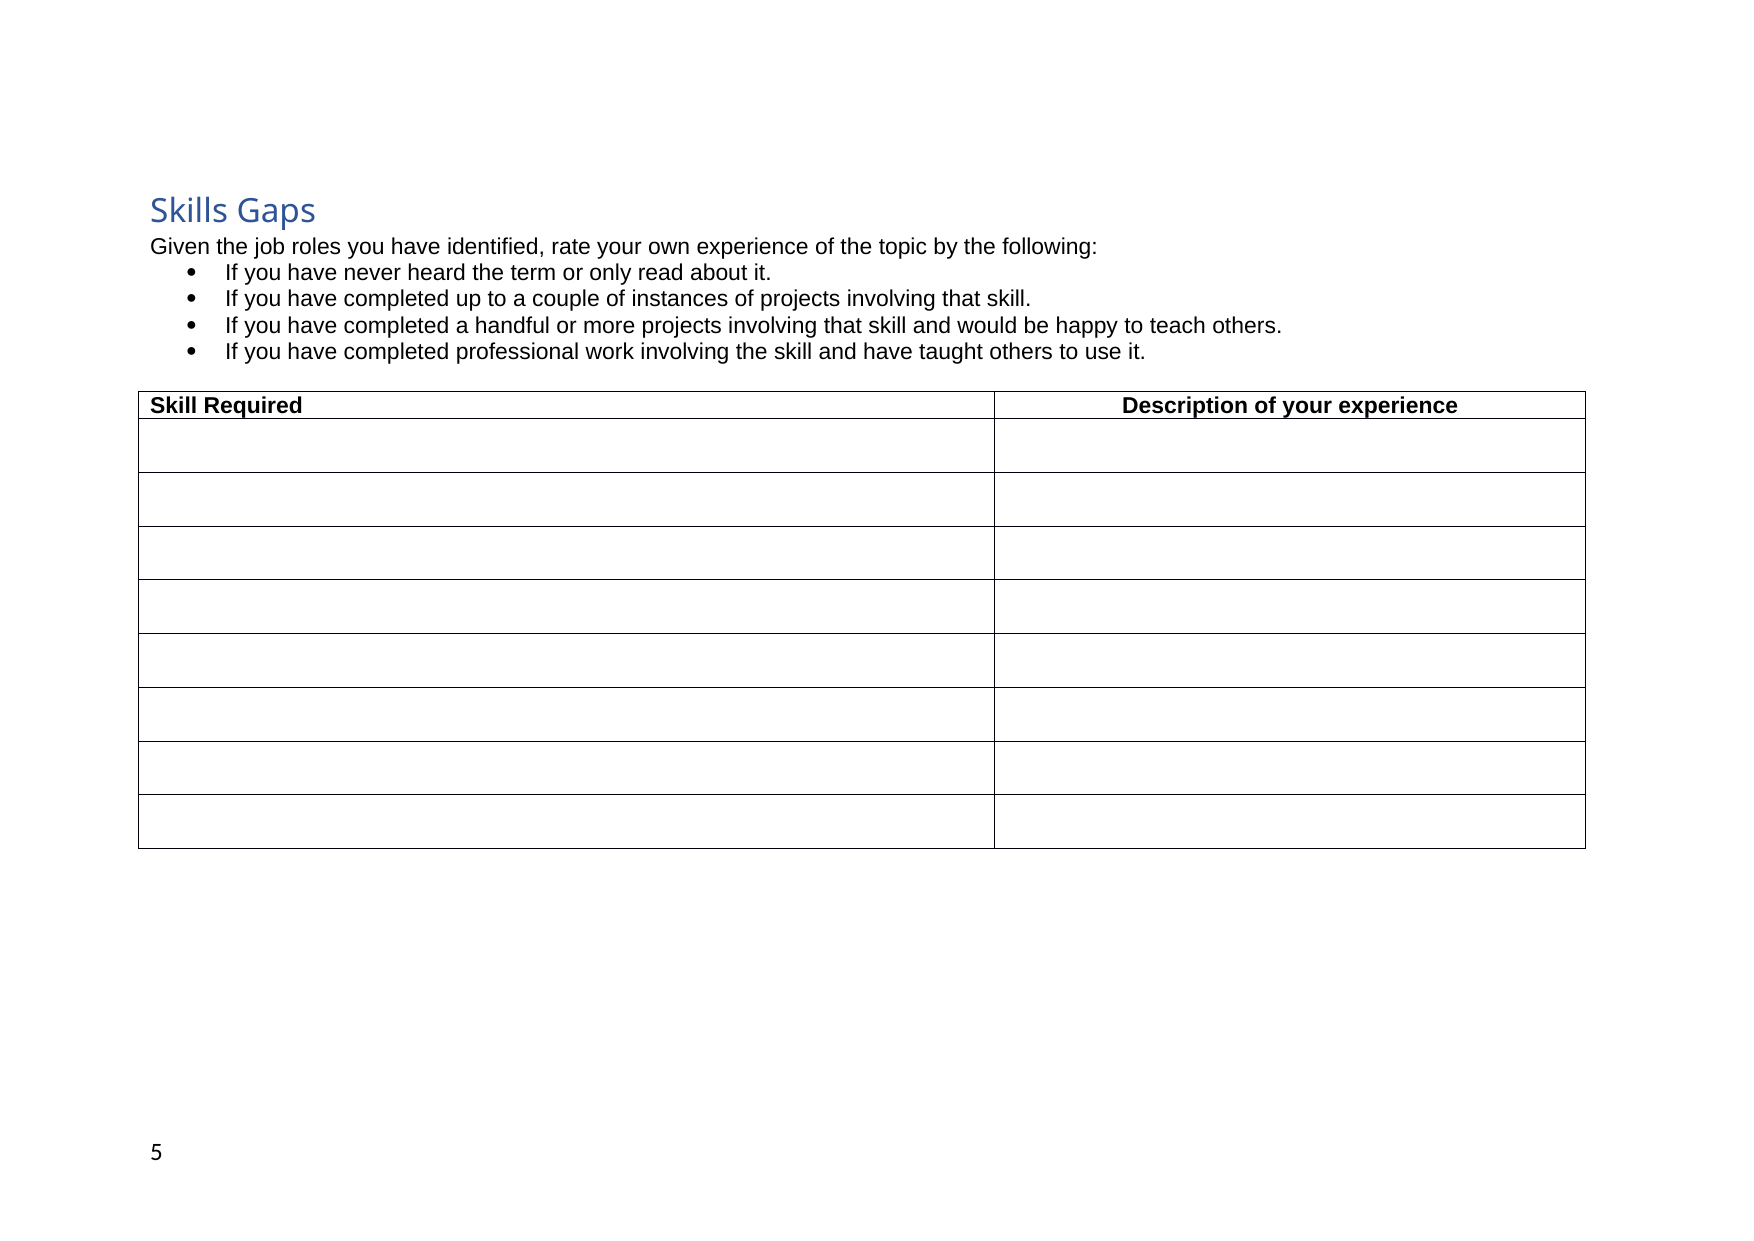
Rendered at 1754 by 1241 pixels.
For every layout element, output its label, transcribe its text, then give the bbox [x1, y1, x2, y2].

table_cell [139, 795, 994, 848]
table_cell [139, 634, 994, 687]
table_header Skill Required [139, 392, 994, 418]
list If you have completed up to a couple of instances of projects involving that skill. [187, 285, 1604, 312]
table_cell [139, 527, 994, 579]
subtitle Skills Gaps [150, 187, 1604, 233]
table_cell [995, 634, 1585, 687]
table_cell [995, 688, 1585, 741]
list If you have never heard the term or only read about it. [187, 259, 1604, 285]
table_cell [139, 419, 994, 472]
table_cell [139, 580, 994, 633]
table_cell [995, 527, 1585, 579]
table_cell [139, 473, 994, 526]
table_cell [139, 742, 994, 794]
table_header Description of your experience [995, 392, 1585, 418]
table_cell [995, 742, 1585, 794]
table_cell [139, 688, 994, 741]
table_cell [995, 473, 1585, 526]
list If you have completed professional work involving the skill and have taught others to use it. [187, 338, 1604, 364]
table_cell [995, 795, 1585, 848]
text Given the job roles you have identified, rate your own experience of the topic by the following: [150, 233, 1604, 259]
list If you have completed a handful or more projects involving that skill and would be happy to teach others. [187, 312, 1604, 338]
table_cell [995, 580, 1585, 633]
table_cell [995, 419, 1585, 472]
